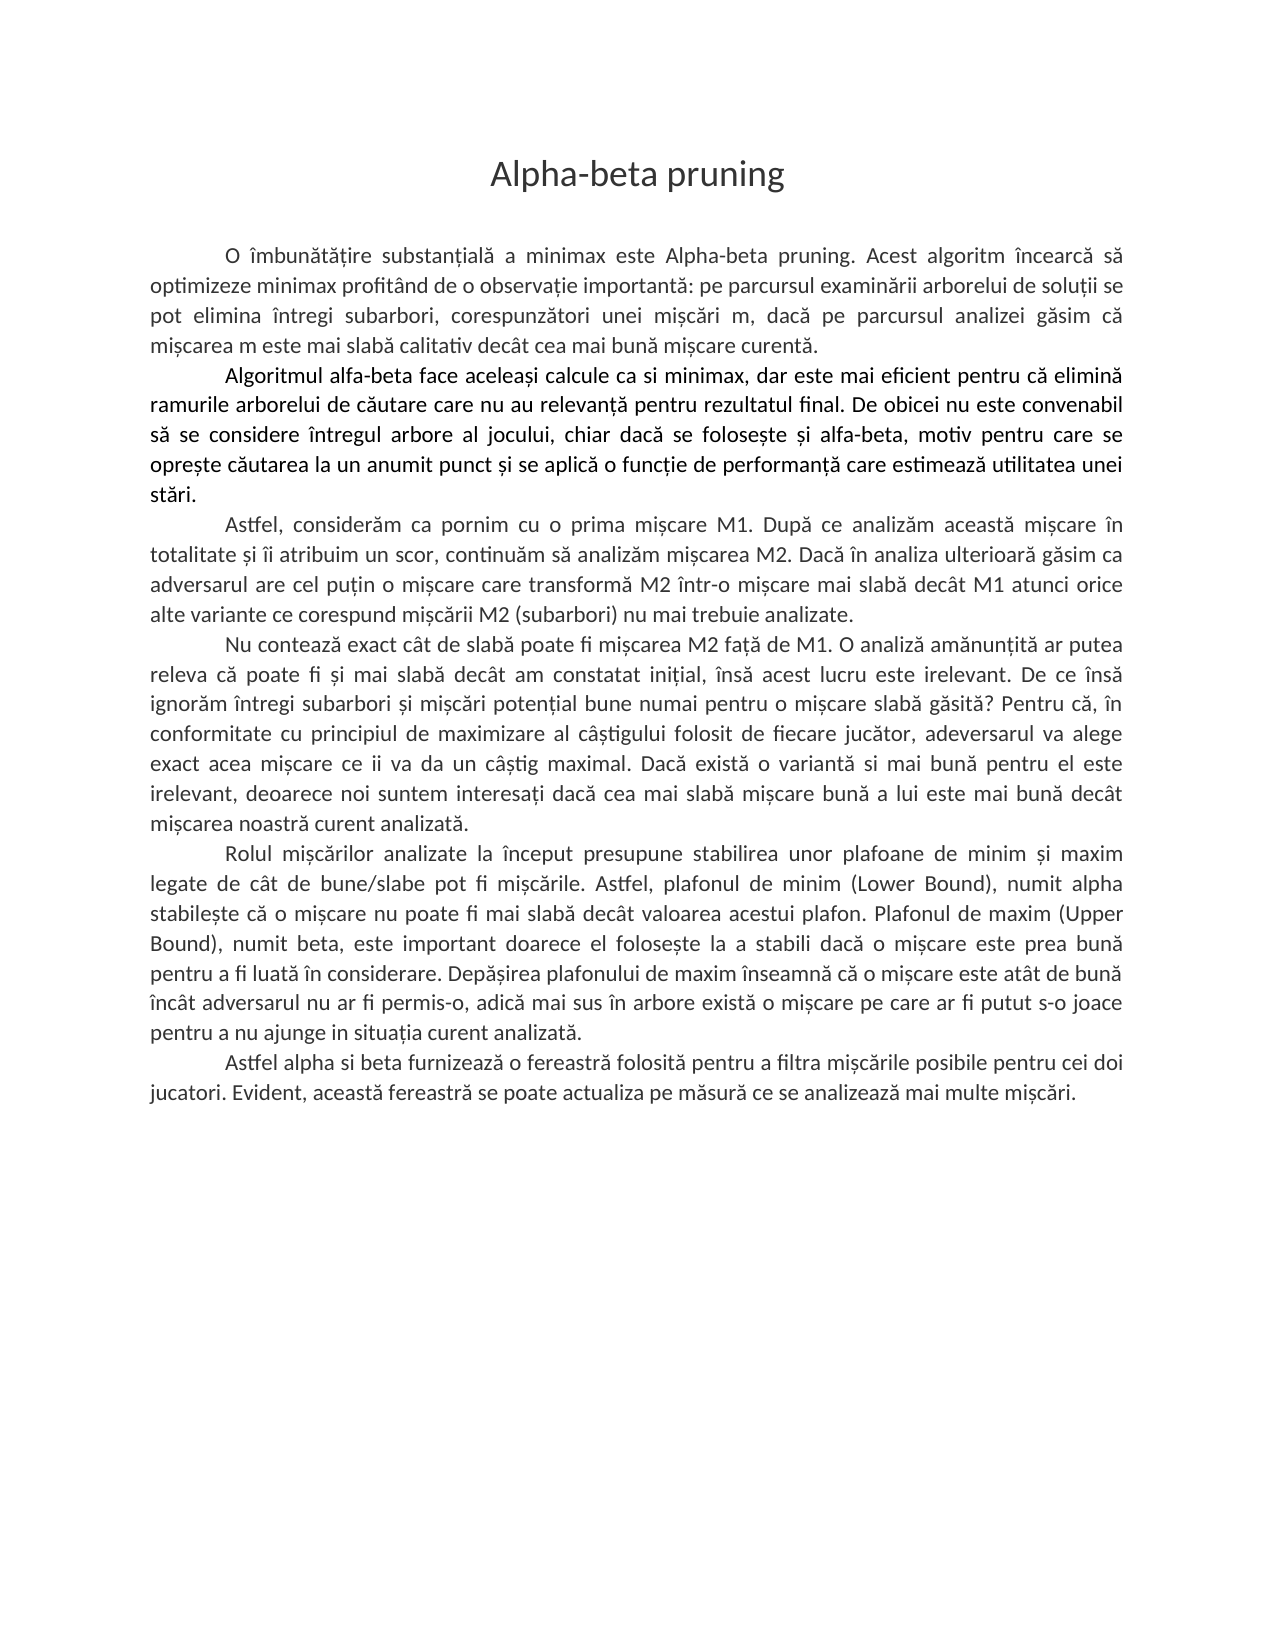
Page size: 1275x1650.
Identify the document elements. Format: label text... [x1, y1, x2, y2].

text Astfel alpha si beta furnizează o fereastră folosită pentru a filtra mișcările posibile pentru cei doi jucatori. Evident, această fereastră se poate actualiza pe măsură ce se analizează mai multe mișcări. [150, 1048, 1125, 1106]
text Astfel, considerăm ca pornim cu o prima mișcare M1. După ce analizăm această mișcare în totalitate și îi atribuim un scor, continuăm să analizăm mișcarea M2. Dacă în analiza ulterioară găsim ca adversarul are cel puțin o mișcare care transformă M2 într-o mișcare mai slabă decât M1 atunci orice alte variante ce corespund mișcării M2 (subarbori) nu mai trebuie analizate. [150, 510, 1125, 628]
text Rolul mișcărilor analizate la început presupune stabilirea unor plafoane de minim și maxim legate de cât de bune/slabe pot fi mișcările. Astfel, plafonul de minim (Lower Bound), numit alpha stabilește că o mișcare nu poate fi mai slabă decât valoarea acestui plafon. Plafonul de maxim (Upper Bound), numit beta, este important doarece el folosește la a stabili dacă o mișcare este prea bună pentru a fi luată în considerare. Depășirea plafonului de maxim înseamnă că o mișcare este atât de bună încât adversarul nu ar fi permis-o, adică mai sus în arbore există o mișcare pe care ar fi putut s-o joace pentru a nu ajunge in situația curent analizată. [150, 839, 1125, 1046]
text Algoritmul alfa-beta face aceleași calcule ca si minimax, dar este mai eficient pentru că elimină ramurile arborelui de căutare care nu au relevanță pentru rezultatul final. De obicei nu este convenabil să se considere întregul arbore al jocului, chiar dacă se folosește și alfa-beta, motiv pentru care se oprește căutarea la un anumit punct și se aplică o funcție de performanță care estimează utilitatea unei stări. [150, 361, 1125, 508]
text Alpha-beta pruning [150, 150, 1125, 196]
text Nu contează exact cât de slabă poate fi mișcarea M2 față de M1. O analiză amănunțită ar putea releva că poate fi și mai slabă decât am constatat inițial, însă acest lucru este irelevant. De ce însă ignorăm întregi subarbori și mișcări potențial bune numai pentru o mișcare slabă găsită? Pentru că, în conformitate cu principiul de maximizare al câștigului folosit de fiecare jucător, adeversarul va alege exact acea mișcare ce ii va da un câștig maximal. Dacă există o variantă si mai bună pentru el este irelevant, deoarece noi suntem interesați dacă cea mai slabă mișcare bună a lui este mai bună decât mișcarea noastră curent analizată. [150, 630, 1125, 837]
text O îmbunătățire substanțială a minimax este Alpha-beta pruning. Acest algoritm încearcă să optimizeze minimax profitând de o observație importantă: pe parcursul examinării arborelui de soluții se pot elimina întregi subarbori, corespunzători unei mișcări m, dacă pe parcursul analizei găsim că mișcarea m este mai slabă calitativ decât cea mai bună mișcare curentă. [150, 241, 1125, 359]
